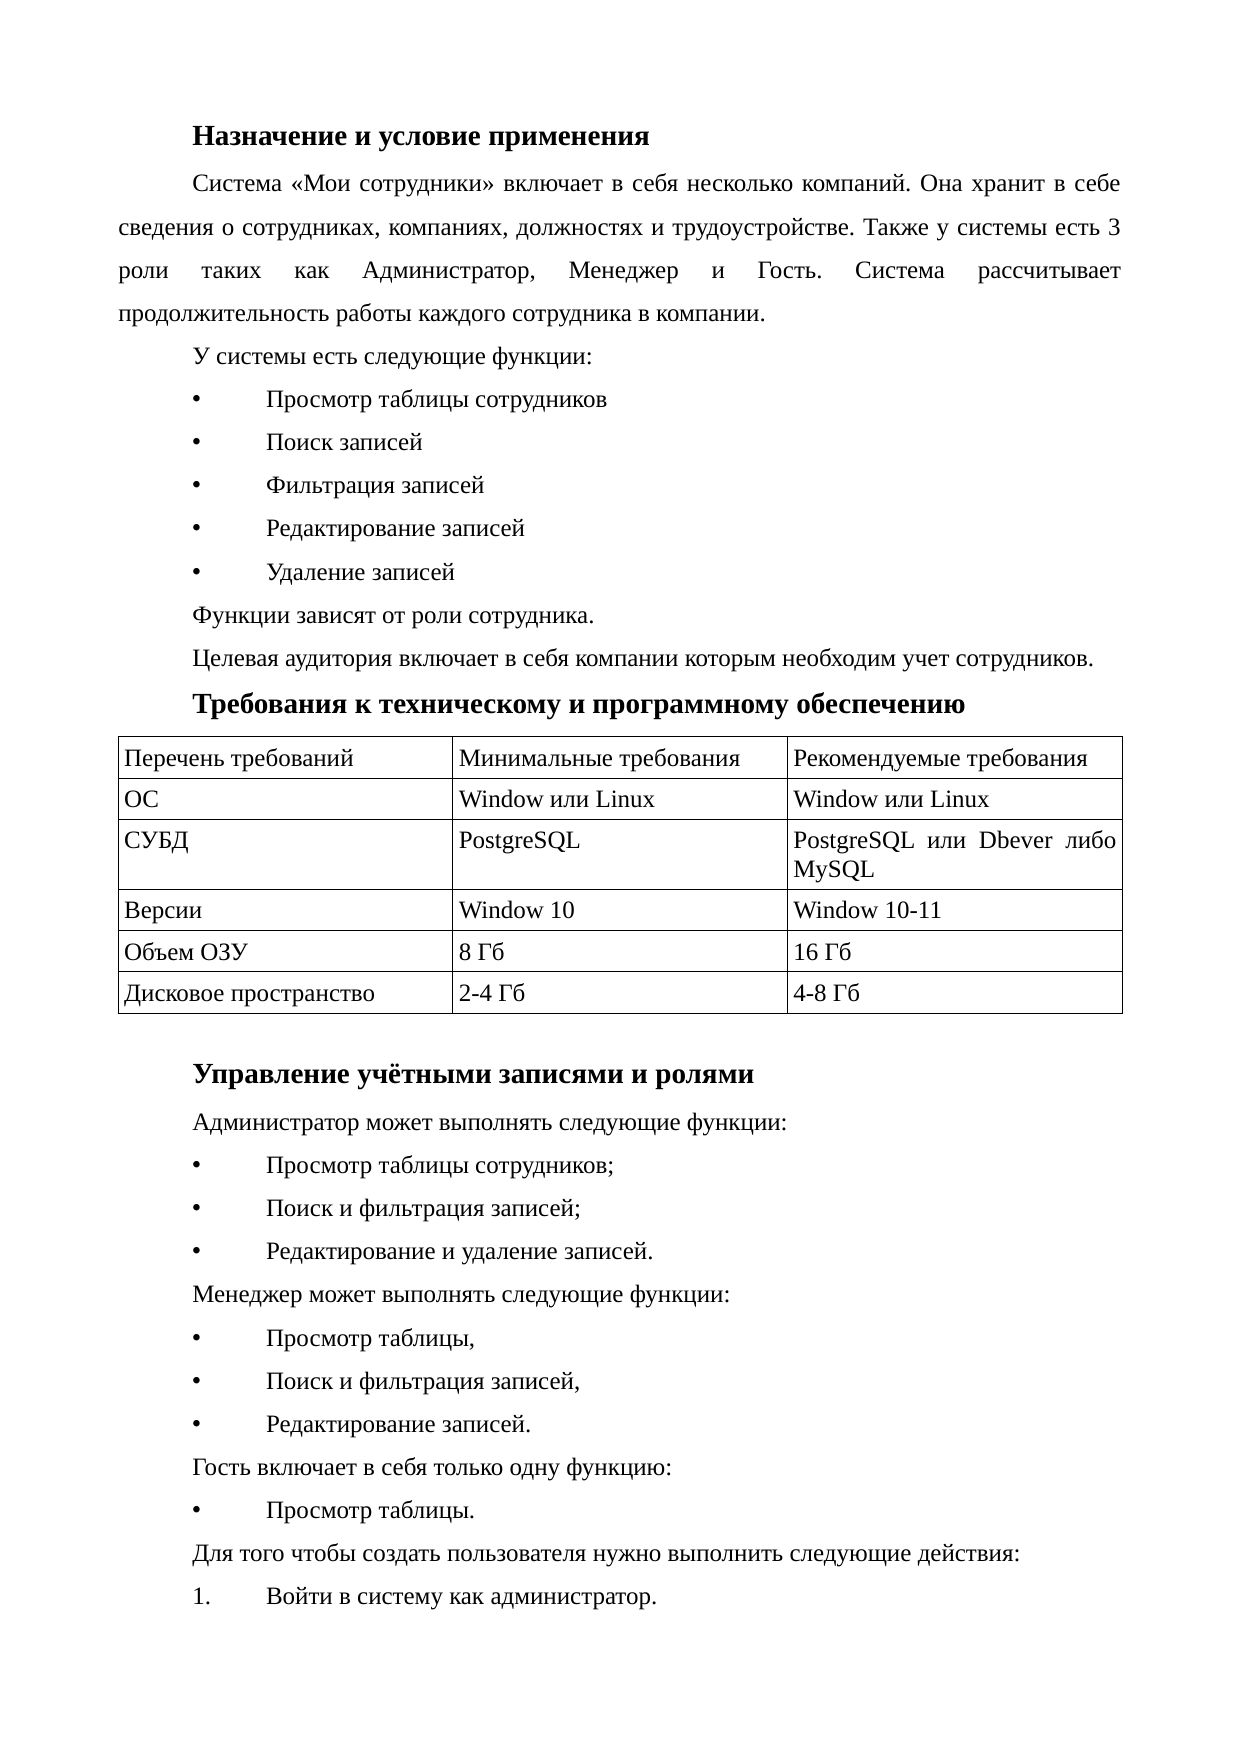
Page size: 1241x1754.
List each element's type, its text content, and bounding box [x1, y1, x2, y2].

table_header Перечень требований [119, 737, 452, 777]
table_cell PostgreSQL [453, 820, 787, 889]
text Функции зависят от роли сотрудника. [118, 600, 1122, 628]
table_cell Window или Linux [788, 779, 1122, 819]
table_cell Window 10-11 [788, 890, 1122, 930]
text Гость включает в себя только одну функцию: [118, 1452, 1122, 1481]
table_cell 8 Гб [453, 931, 787, 971]
list Редактирование записей [118, 513, 1122, 542]
text Требования к техническому и программному обеспечению [118, 686, 1122, 719]
table_cell Window или Linux [453, 779, 787, 819]
table_cell Версии [119, 890, 452, 930]
table_cell Объем ОЗУ [119, 931, 452, 971]
table_cell 4-8 Гб [788, 972, 1122, 1012]
table_cell 2-4 Гб [453, 972, 787, 1012]
text Для того чтобы создать пользователя нужно выполнить следующие действия: [118, 1538, 1122, 1567]
list Просмотр таблицы. [118, 1495, 1122, 1524]
text Назначение и условие применения [118, 118, 1122, 152]
list Поиск и фильтрация записей; [118, 1193, 1122, 1222]
table_cell Дисковое пространство [119, 972, 452, 1012]
text Целевая аудитория включает в себя компании которым необходим учет сотрудников. [118, 643, 1122, 672]
table_header Рекомендуемые требования [788, 737, 1122, 777]
list Поиск записей [118, 427, 1122, 456]
text У системы есть следующие функции: [118, 341, 1122, 370]
list Редактирование записей. [118, 1409, 1122, 1438]
table_cell ОС [119, 779, 452, 819]
table_cell 16 Гб [788, 931, 1122, 971]
list Удаление записей [118, 557, 1122, 585]
table_header Минимальные требования [453, 737, 787, 777]
table_cell PostgreSQL или Dbever либо MySQL [788, 820, 1122, 889]
text Система «Мои сотрудники» включает в себя несколько компаний. Она хранит в себе сведения о сотрудниках, компаниях, должностях и трудоустройстве. Также у системы есть 3 роли таких как Администратор, Менеджер и Гость. Система рассчитывает продолжительность работы каждого сотрудника в компании. [118, 168, 1122, 327]
list Редактирование и удаление записей. [118, 1236, 1122, 1265]
list Просмотр таблицы сотрудников [118, 384, 1122, 413]
list Просмотр таблицы сотрудников; [118, 1150, 1122, 1179]
list Просмотр таблицы, [118, 1323, 1122, 1351]
text Администратор может выполнять следующие функции: [118, 1107, 1122, 1136]
table_cell СУБД [119, 820, 452, 889]
table_cell Window 10 [453, 890, 787, 930]
list Поиск и фильтрация записей, [118, 1366, 1122, 1394]
text Управление учётными записями и ролями [118, 1057, 1122, 1090]
text Менеджер может выполнять следующие функции: [118, 1279, 1122, 1308]
list Фильтрация записей [118, 470, 1122, 499]
list Войти в систему как администратор. [118, 1581, 1122, 1610]
